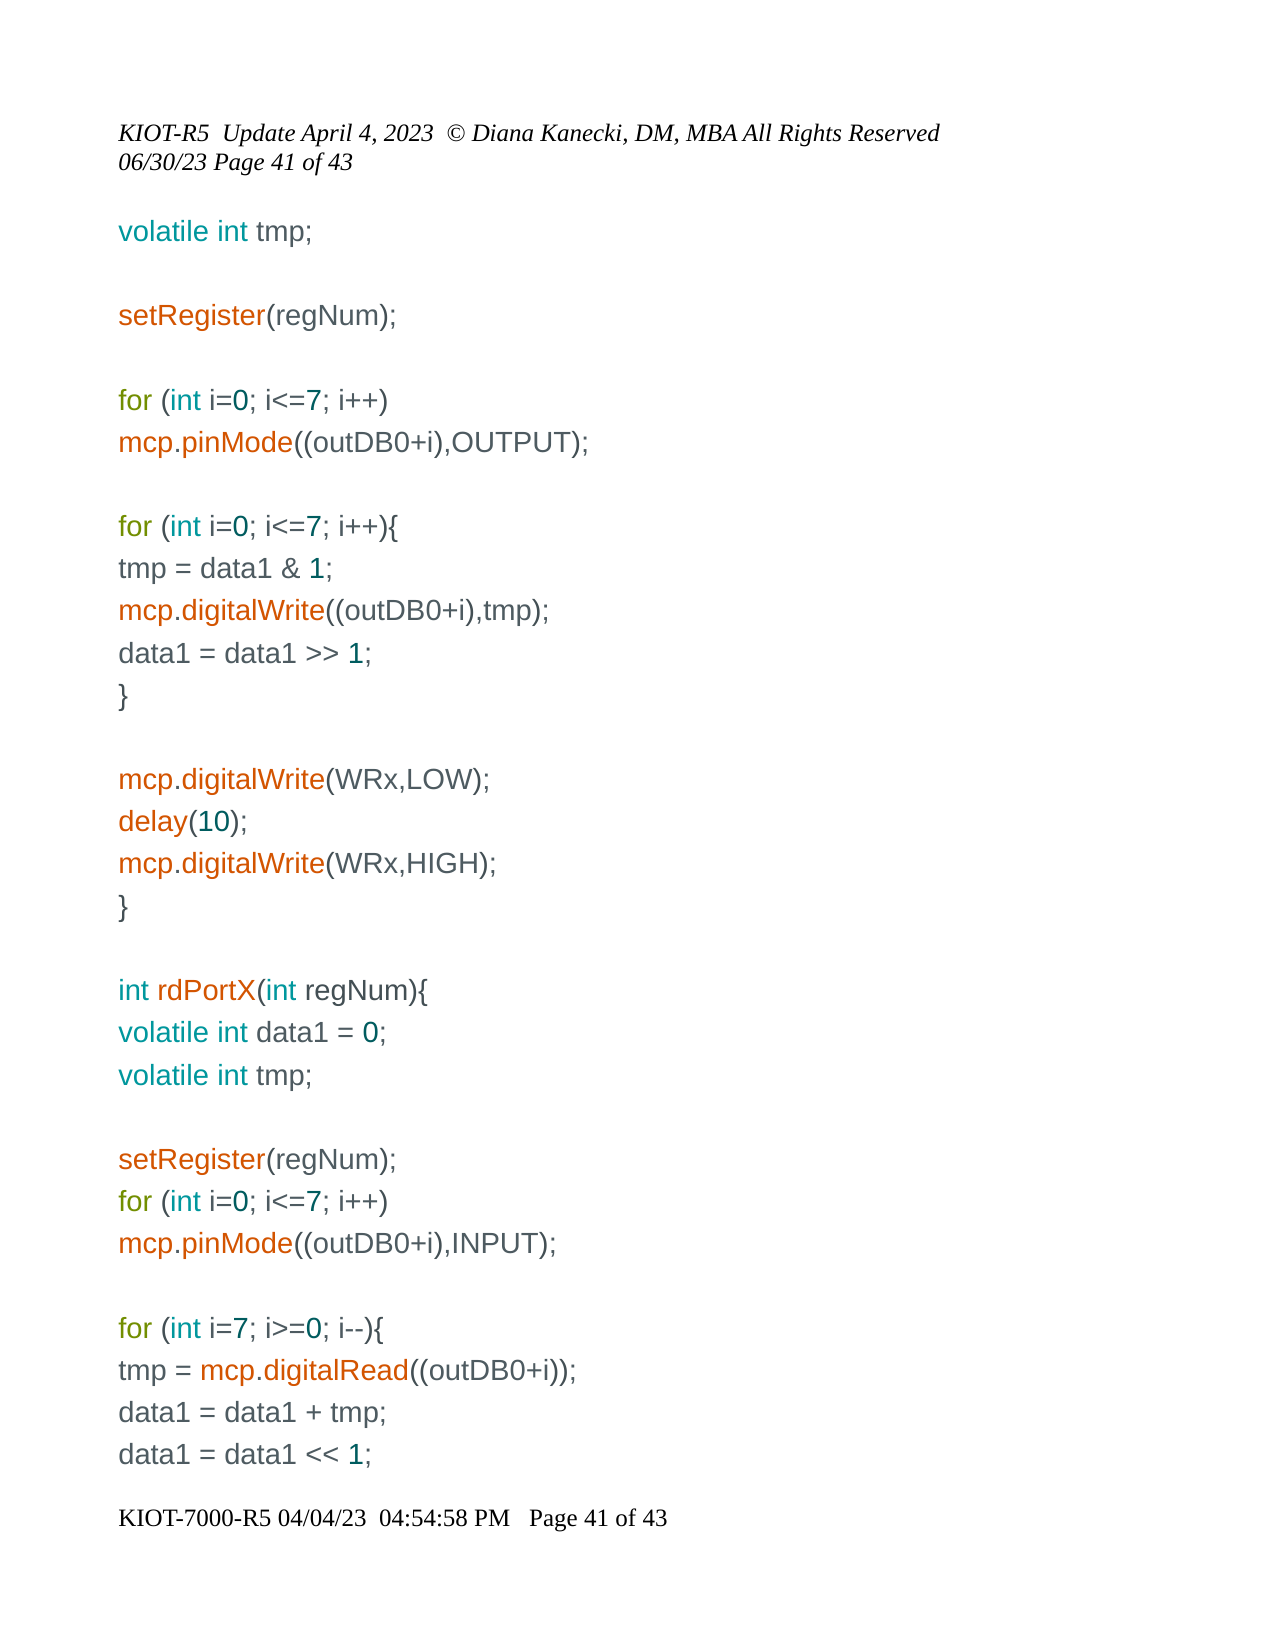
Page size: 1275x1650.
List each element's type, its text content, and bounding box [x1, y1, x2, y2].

text volatile int tmp; [118, 205, 1157, 247]
text mcp.digitalWrite((outDB0+i),tmp); [118, 585, 1157, 627]
text for (int i=0; i<=7; i++) [118, 1175, 1157, 1218]
text volatile int tmp; [118, 1049, 1157, 1091]
text mcp.digitalWrite(WRx,HIGH); [118, 838, 1157, 880]
text tmp = data1 & 1; [118, 543, 1157, 585]
text setRegister(regNum); [118, 289, 1157, 332]
text data1 = data1 + tmp; [118, 1386, 1157, 1428]
text for (int i=7; i>=0; i--){ [118, 1302, 1157, 1344]
text } [118, 880, 1157, 922]
text mcp.pinMode((outDB0+i),INPUT); [118, 1218, 1157, 1260]
text setRegister(regNum); [118, 1133, 1157, 1175]
text volatile int data1 = 0; [118, 1007, 1157, 1049]
text mcp.digitalWrite(WRx,LOW); [118, 753, 1157, 796]
text for (int i=0; i<=7; i++) [118, 374, 1157, 416]
text data1 = data1 << 1; [118, 1428, 1157, 1471]
text for (int i=0; i<=7; i++){ [118, 500, 1157, 543]
text delay(10); [118, 796, 1157, 838]
text data1 = data1 >> 1; [118, 627, 1157, 669]
text tmp = mcp.digitalRead((outDB0+i)); [118, 1344, 1157, 1386]
text int rdPortX(int regNum){ [118, 964, 1157, 1007]
text } [118, 669, 1157, 711]
text mcp.pinMode((outDB0+i),OUTPUT); [118, 416, 1157, 458]
